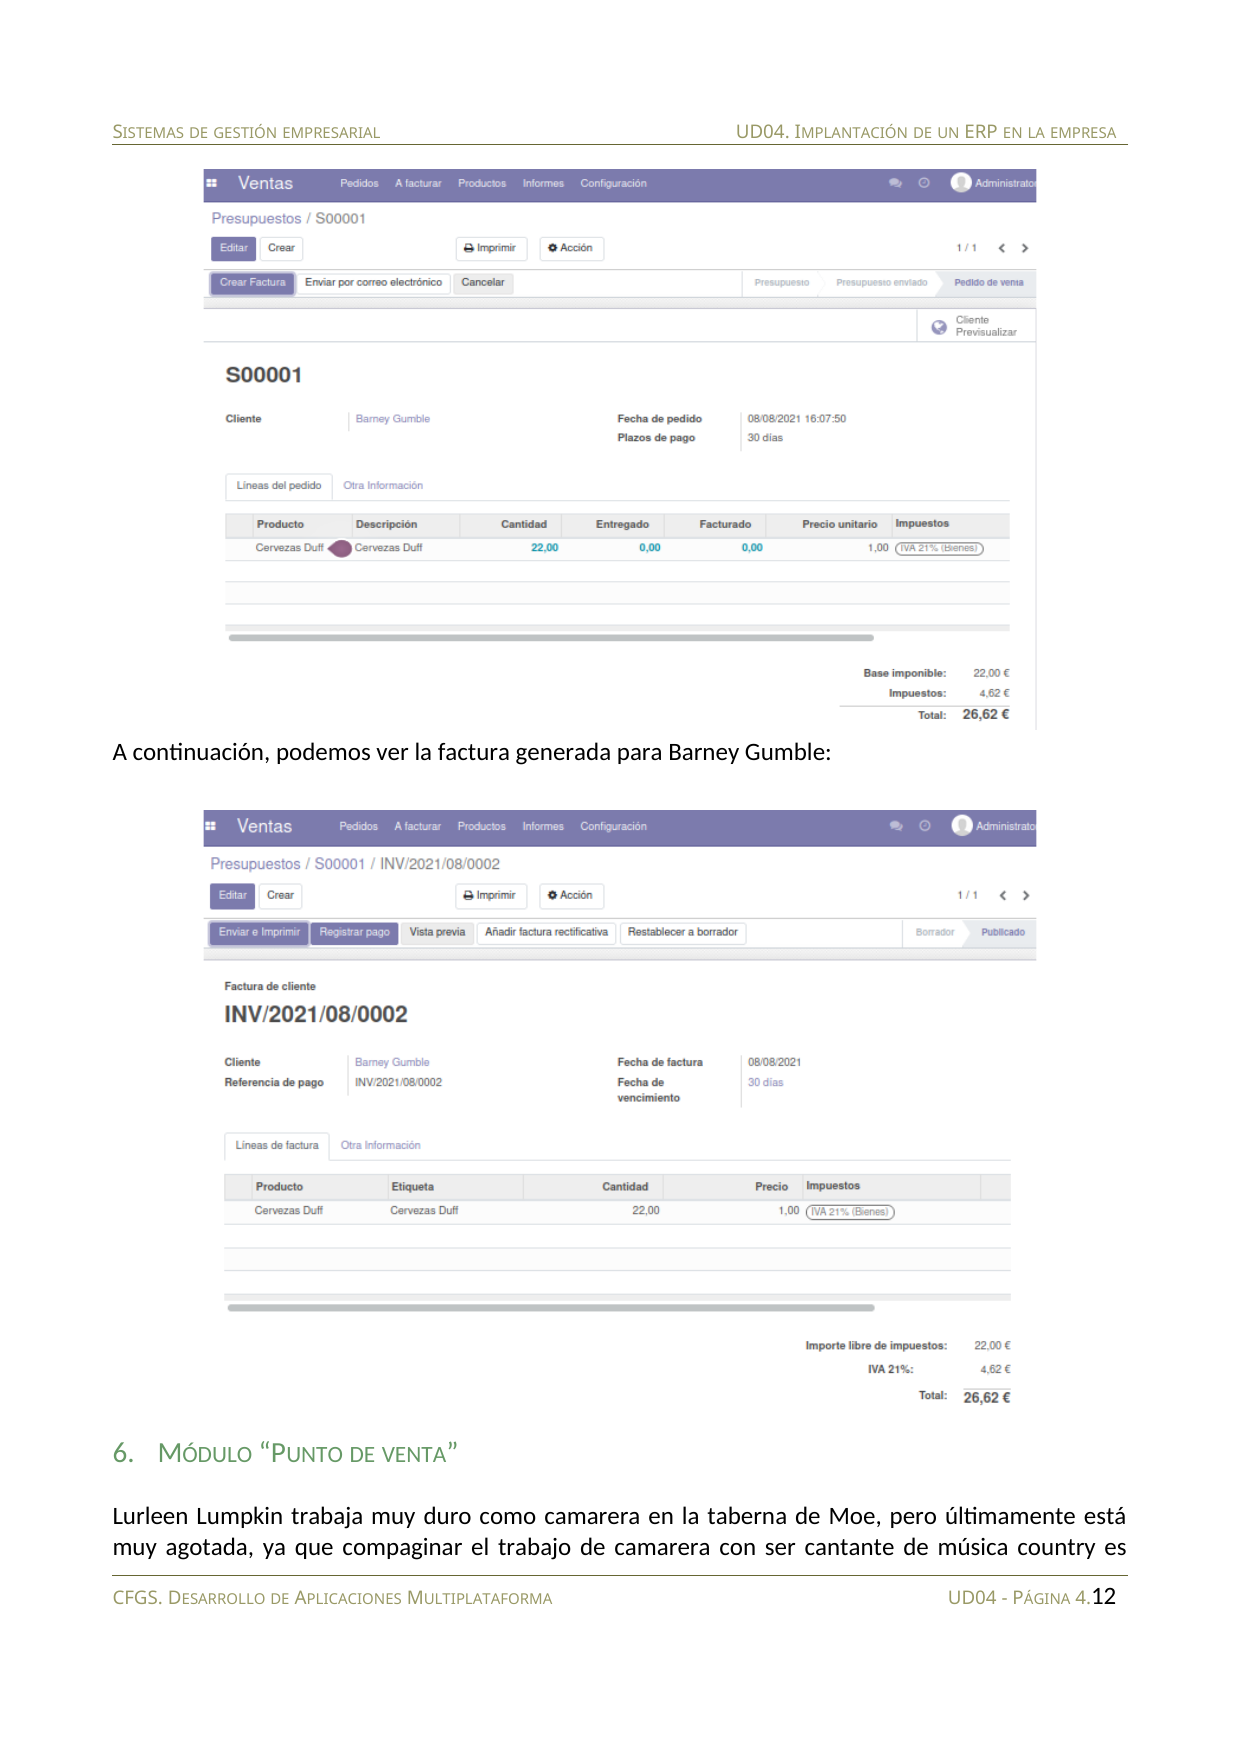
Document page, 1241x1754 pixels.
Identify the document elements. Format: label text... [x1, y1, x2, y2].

picture [203, 810, 1037, 1410]
text A continuación, podemos ver la factura generada para Barney Gumble: [112, 736, 1128, 767]
subtitle Módulo “Punto de venta” [112, 1434, 1128, 1470]
text Lurleen Lumpkin trabaja muy duro como camarera en la taberna de Moe, pero últimamente está muy agotada, ya que compaginar el trabajo de camarera con ser cantante de música country es [112, 1500, 1128, 1561]
picture [203, 169, 1037, 730]
